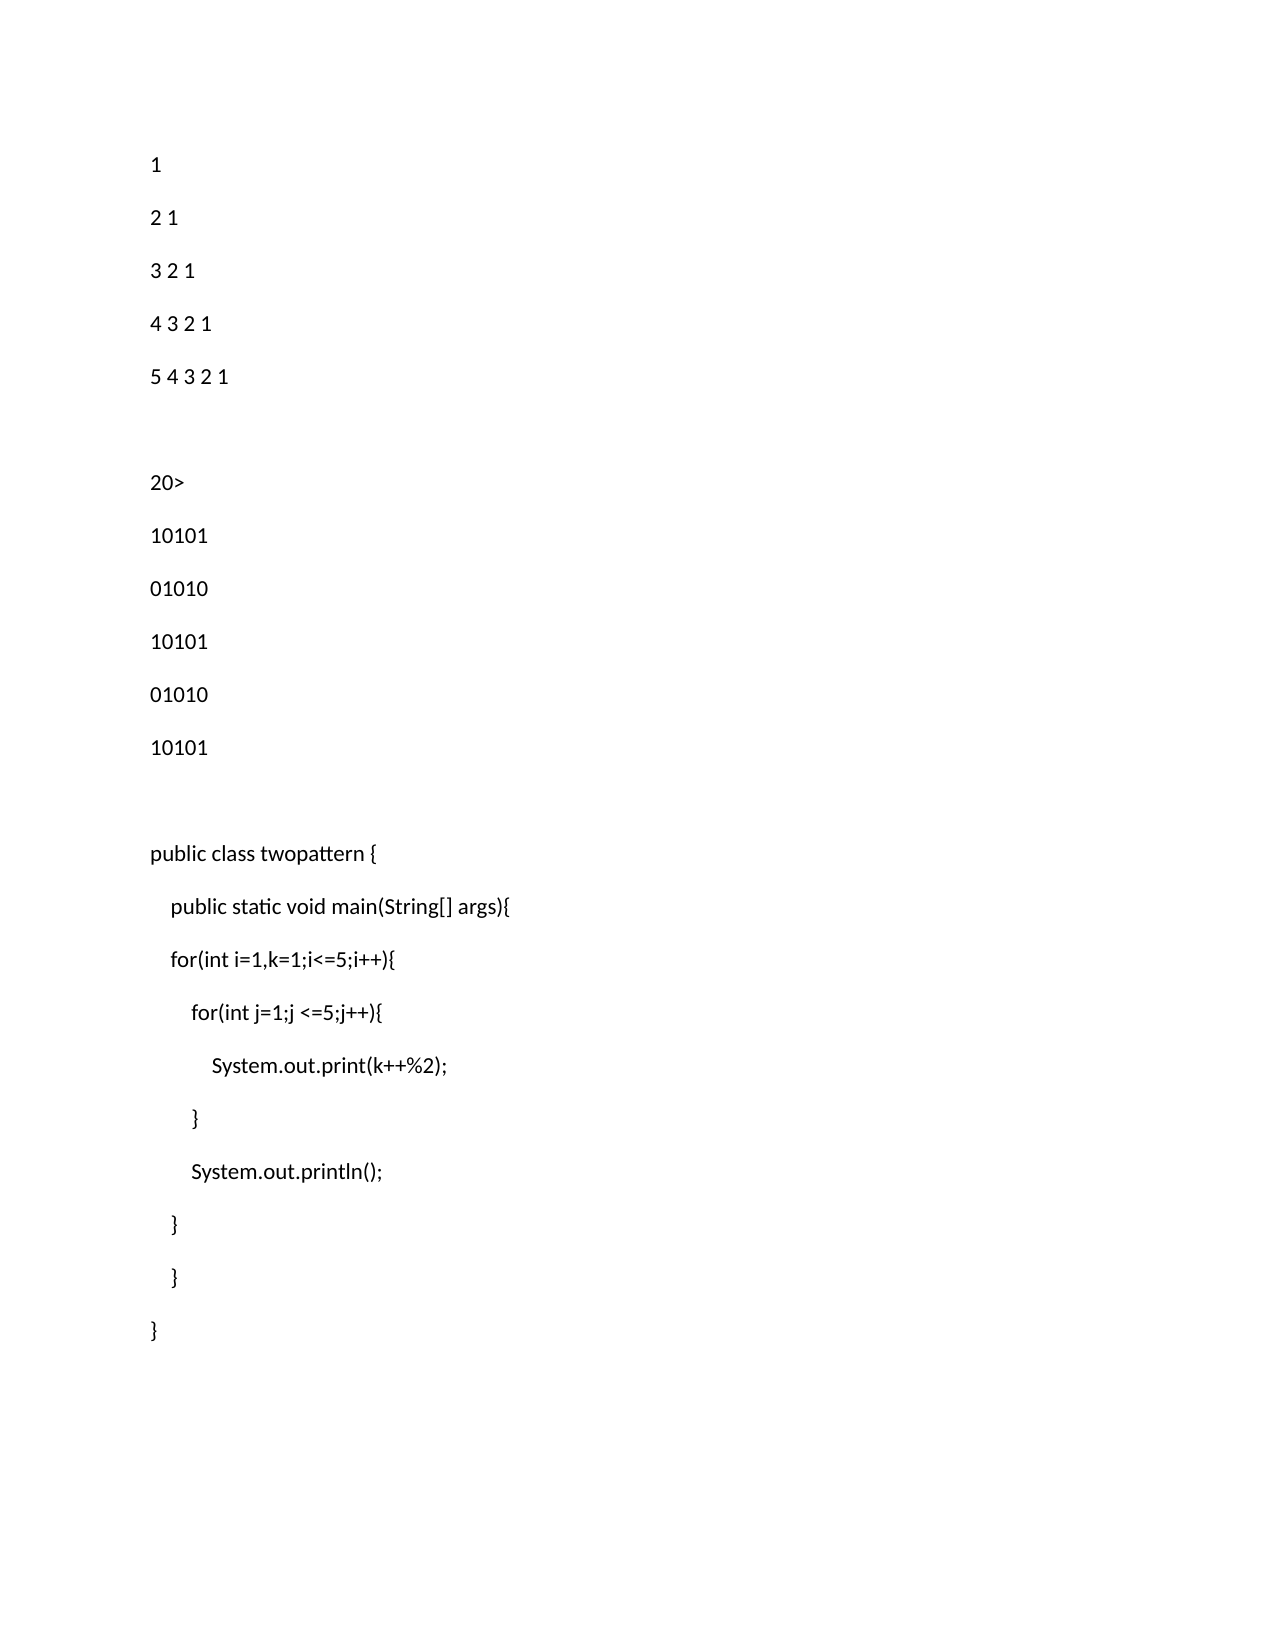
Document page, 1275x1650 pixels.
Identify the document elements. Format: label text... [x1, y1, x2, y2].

text } [150, 1104, 1125, 1132]
text public class twopattern { [150, 839, 1125, 867]
text System.out.print(k++%2); [150, 1051, 1125, 1079]
text 5 4 3 2 1 [150, 362, 1125, 390]
text } [150, 1210, 1125, 1238]
text System.out.println(); [150, 1157, 1125, 1185]
text for(int i=1,k=1;i<=5;i++){ [150, 945, 1125, 973]
text 01010 [150, 680, 1125, 708]
text 01010 [150, 574, 1125, 602]
text 20> [150, 468, 1125, 496]
text 4 3 2 1 [150, 309, 1125, 337]
text 1 [150, 150, 1125, 178]
text 2 1 [150, 203, 1125, 231]
text 3 2 1 [150, 256, 1125, 284]
text } [150, 1316, 1125, 1344]
text public static void main(String[] args){ [150, 892, 1125, 920]
text } [150, 1263, 1125, 1291]
text 10101 [150, 733, 1125, 761]
text 10101 [150, 627, 1125, 655]
text 10101 [150, 521, 1125, 549]
text for(int j=1;j <=5;j++){ [150, 998, 1125, 1026]
